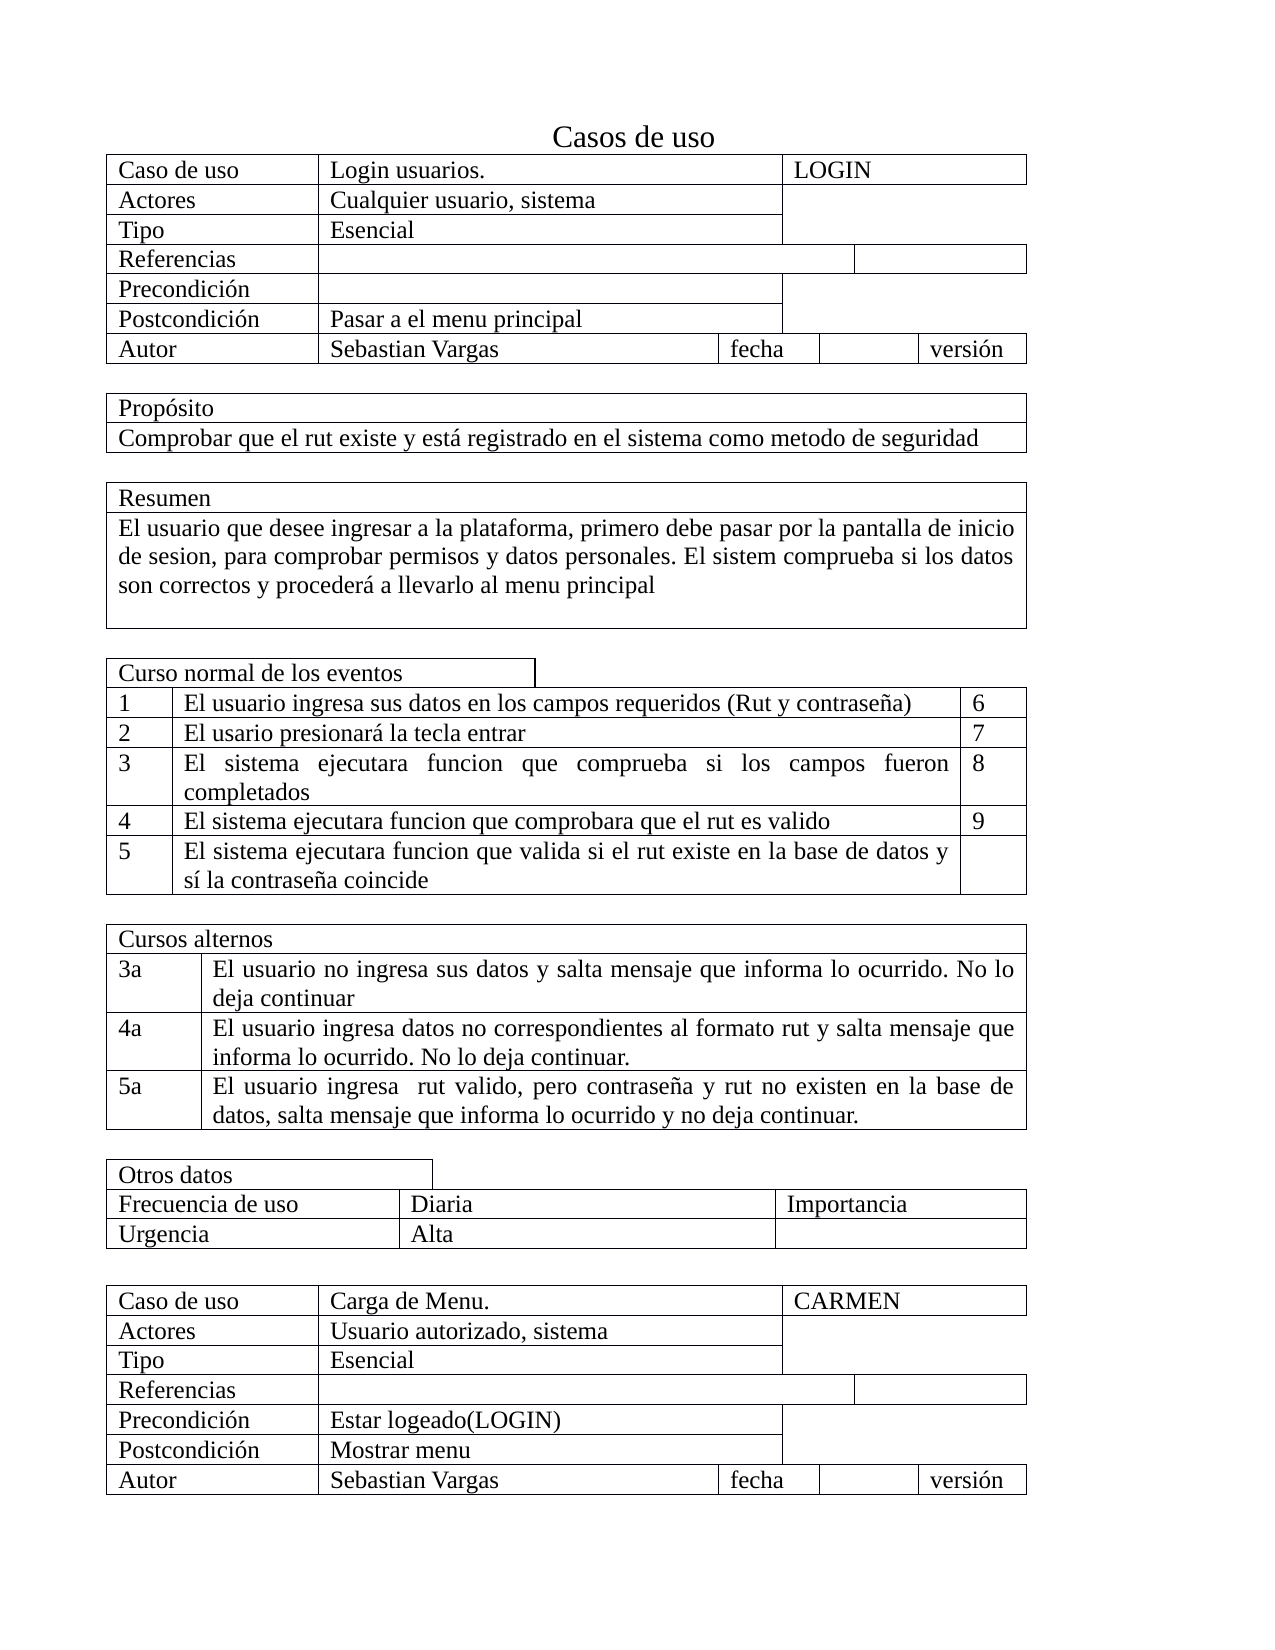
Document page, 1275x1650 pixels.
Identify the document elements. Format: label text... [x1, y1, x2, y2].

table_cell El usuario no ingresa sus datos y salta mensaje que informa lo ocurrido. No lo deja continuar [202, 954, 1026, 1012]
table_header LOGIN [783, 155, 1026, 184]
table_cell Importancia [776, 1190, 1026, 1218]
table_cell 8 [961, 748, 1026, 805]
table_header Curso normal de los eventos [107, 659, 534, 687]
table_cell Tipo [107, 215, 318, 243]
table_header Carga de Menu. [319, 1286, 782, 1315]
table_header Caso de uso [107, 1286, 318, 1315]
table_header CARMEN [783, 1286, 1026, 1315]
table_cell fecha [719, 334, 819, 363]
table_cell fecha [719, 1465, 819, 1493]
table_cell El sistema ejecutara funcion que valida si el rut existe en la base de datos y sí la contraseña coincide [173, 836, 960, 894]
table_cell [319, 245, 854, 273]
table_cell Urgencia [107, 1219, 399, 1248]
table_cell Diaria [400, 1190, 775, 1218]
table_cell Sebastian Vargas [319, 334, 718, 363]
table_cell Esencial [319, 215, 782, 243]
table_cell Referencias [107, 245, 318, 273]
table_cell Mostrar menu [319, 1435, 782, 1464]
table_cell El usario presionará la tecla entrar [173, 718, 960, 747]
table_header Caso de uso [107, 155, 318, 184]
table_cell Referencias [107, 1375, 318, 1404]
table_cell El usuario ingresa rut valido, pero contraseña y rut no existen en la base de datos, salta mensaje que informa lo ocurrido y no deja continuar. [202, 1071, 1026, 1129]
table_cell 7 [961, 718, 1026, 747]
table_cell 2 [107, 718, 172, 747]
table_header Cursos alternos [107, 925, 1026, 953]
table_header Resumen [107, 483, 1026, 512]
table_cell versión [919, 334, 1026, 363]
table_cell [820, 1465, 918, 1493]
table_cell Frecuencia de uso [107, 1190, 399, 1218]
table_cell Postcondición [107, 1435, 318, 1464]
table_cell [961, 836, 1026, 894]
table_cell Precondición [107, 274, 318, 303]
table_cell Esencial [319, 1346, 782, 1374]
table_cell 6 [961, 688, 1026, 717]
table_header Login usuarios. [319, 155, 782, 184]
table_cell El usuario ingresa sus datos en los campos requeridos (Rut y contraseña) [173, 688, 960, 717]
table_cell Precondición [107, 1405, 318, 1434]
table_cell 5 [107, 836, 172, 894]
table_cell El usuario que desee ingresar a la plataforma, primero debe pasar por la pantalla de inicio de sesion, para comprobar permisos y datos personales. El sistem comprueba si los datos son correctos y procederá a llevarlo al menu principal [107, 513, 1026, 628]
table_cell Tipo [107, 1346, 318, 1374]
table_cell El sistema ejecutara funcion que comprobara que el rut es valido [173, 806, 960, 835]
table_cell 4 [107, 806, 172, 835]
table_cell Actores [107, 185, 318, 214]
table_header Otros datos [107, 1160, 432, 1188]
table_cell versión [919, 1465, 1026, 1493]
table_cell 3a [107, 954, 201, 1012]
table_cell Comprobar que el rut existe y está registrado en el sistema como metodo de seguridad [107, 423, 1026, 452]
table_cell Cualquier usuario, sistema [319, 185, 782, 214]
table_cell 5a [107, 1071, 201, 1129]
table_cell Autor [107, 334, 318, 363]
table_cell [319, 274, 782, 303]
table_cell 1 [107, 688, 172, 717]
table_cell [820, 334, 918, 363]
table_cell [855, 245, 1026, 273]
table_cell 9 [961, 806, 1026, 835]
table_cell Alta [400, 1219, 775, 1248]
table_header Propósito [107, 394, 1026, 422]
table_cell 3 [107, 748, 172, 805]
table_cell [319, 1375, 854, 1404]
table_cell Usuario autorizado, sistema [319, 1316, 782, 1344]
table_cell Estar logeado(LOGIN) [319, 1405, 782, 1434]
text Casos de uso [118, 118, 1157, 154]
table_cell Sebastian Vargas [319, 1465, 718, 1493]
table_cell Actores [107, 1316, 318, 1344]
table_cell [855, 1375, 1026, 1404]
table_cell Postcondición [107, 304, 318, 333]
table_cell El sistema ejecutara funcion que comprueba si los campos fueron completados [173, 748, 960, 805]
table_cell Autor [107, 1465, 318, 1493]
table_cell El usuario ingresa datos no correspondientes al formato rut y salta mensaje que informa lo ocurrido. No lo deja continuar. [202, 1013, 1026, 1070]
table_cell [776, 1219, 1026, 1248]
table_cell 4a [107, 1013, 201, 1070]
table_cell Pasar a el menu principal [319, 304, 782, 333]
